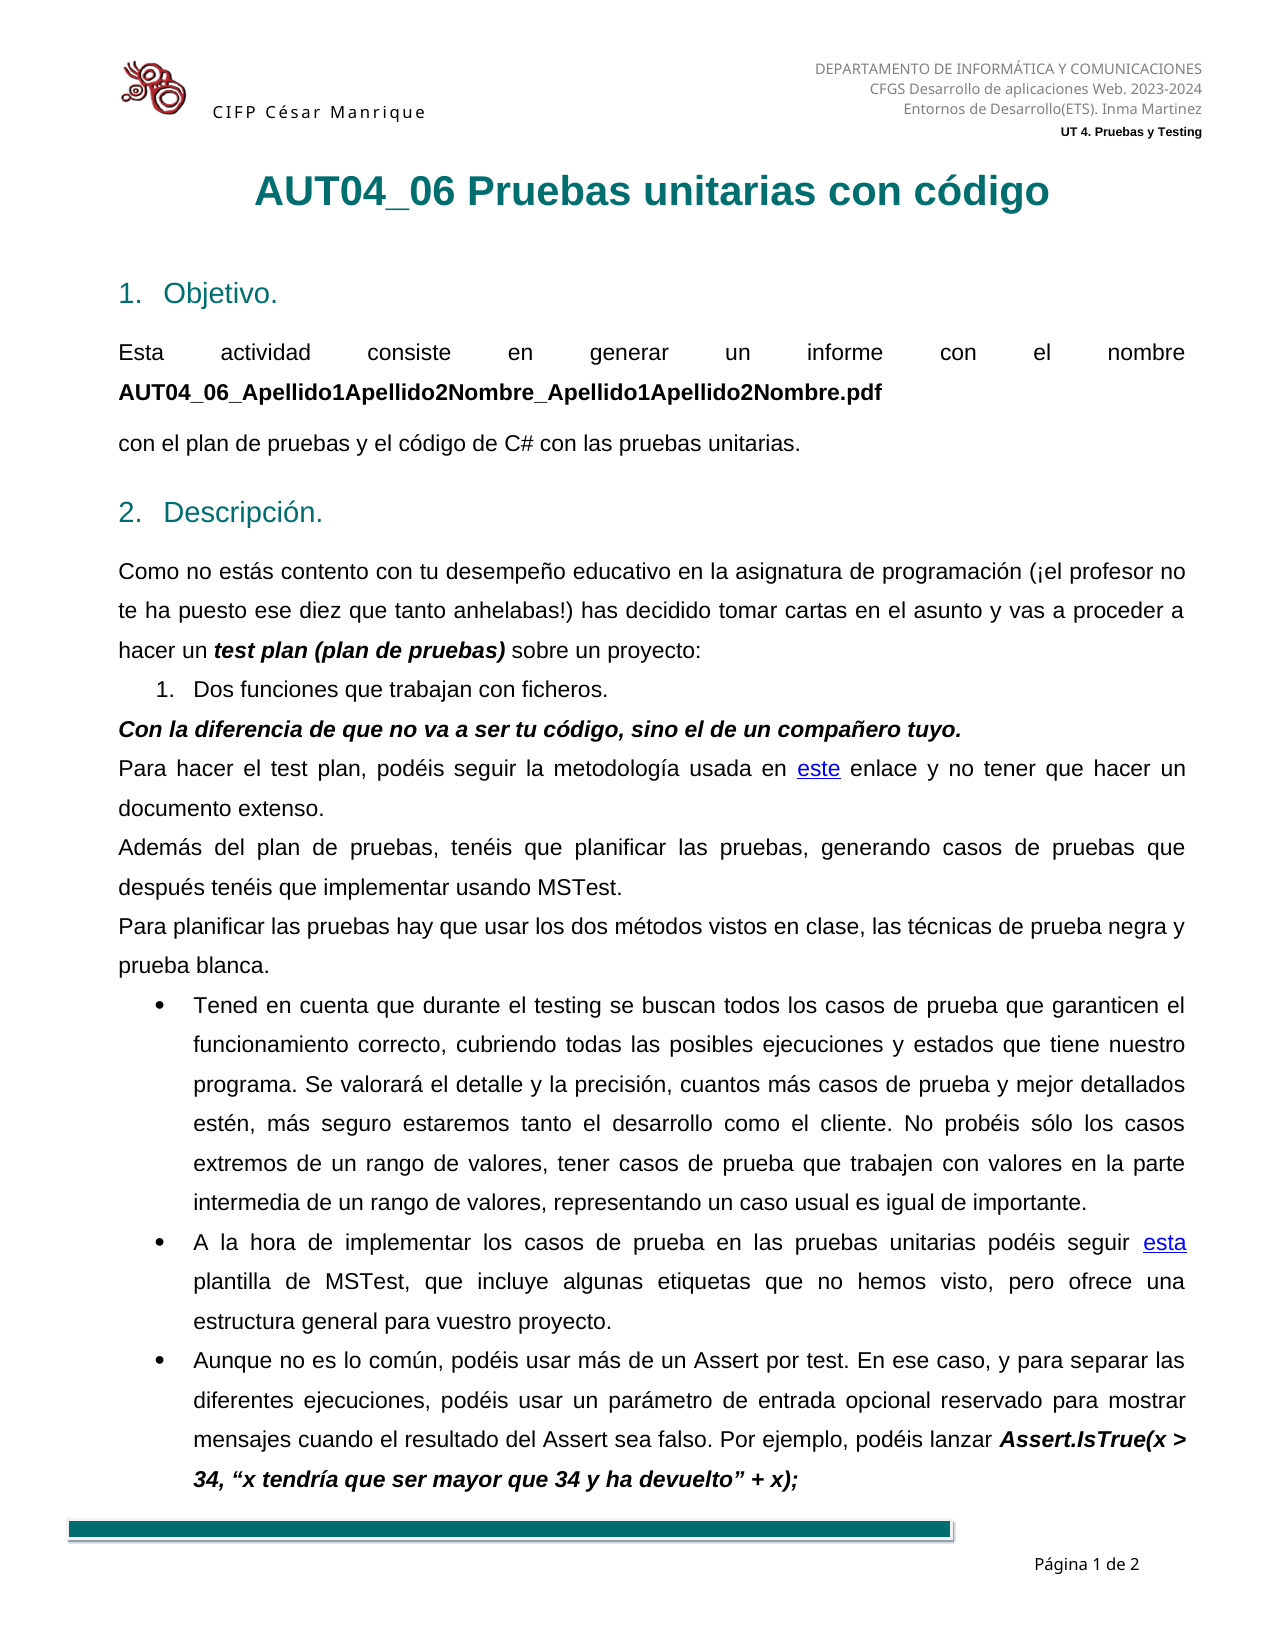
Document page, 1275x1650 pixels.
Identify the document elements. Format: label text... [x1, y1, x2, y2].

list Dos funciones que trabajan con ficheros. [156, 676, 1186, 702]
subtitle Descripción. [118, 495, 1186, 528]
text Además del plan de pruebas, tenéis que planificar las pruebas, generando casos de pruebas que después tenéis que implementar usando MSTest. [118, 834, 1186, 900]
list Aunque no es lo común, podéis usar más de un Assert por test. En ese caso, y para separar las diferentes ejecuciones, podéis usar un parámetro de entrada opcional reservado para mostrar mensajes cuando el resultado del Assert sea falso. Por ejemplo, podéis lanzar Assert.IsTrue(x > 34, “x tendría que ser mayor que 34 y ha devuelto” + x); [156, 1347, 1186, 1492]
text con el plan de pruebas y el código de C# con las pruebas unitarias. [118, 430, 1186, 457]
text Con la diferencia de que no va a ser tu código, sino el de un compañero tuyo. [118, 716, 1186, 742]
subtitle Objetivo. [118, 276, 1186, 310]
subtitle AUT04_06 Pruebas unitarias con código [118, 167, 1186, 215]
picture [118, 59, 190, 115]
text Para planificar las pruebas hay que usar los dos métodos vistos en clase, las técnicas de prueba negra y prueba blanca. [118, 913, 1186, 979]
text Para hacer el test plan, podéis seguir la metodología usada en este enlace y no tener que hacer un documento extenso. [118, 755, 1186, 821]
list A la hora de implementar los casos de prueba en las pruebas unitarias podéis seguir esta plantilla de MSTest, que incluye algunas etiquetas que no hemos visto, pero ofrece una estructura general para vuestro proyecto. [156, 1229, 1186, 1334]
list Tened en cuenta que durante el testing se buscan todos los casos de prueba que garanticen el funcionamiento correcto, cubriendo todas las posibles ejecuciones y estados que tiene nuestro programa. Se valorará el detalle y la precisión, cuantos más casos de prueba y mejor detallados estén, más seguro estaremos tanto el desarrollo como el cliente. No probéis sólo los casos extremos de un rango de valores, tener casos de prueba que trabajen con valores en la parte intermedia de un rango de valores, representando un caso usual es igual de importante. [156, 992, 1186, 1216]
text Esta actividad consiste en generar un informe con el nombre AUT04_06_Apellido1Apellido2Nombre_Apellido1Apellido2Nombre.pdf [118, 339, 1186, 405]
text Como no estás contento con tu desempeño educativo en la asignatura de programación (¡el profesor no te ha puesto ese diez que tanto anhelabas!) has decidido tomar cartas en el asunto y vas a proceder a hacer un test plan (plan de pruebas) sobre un proyecto: [118, 558, 1186, 663]
